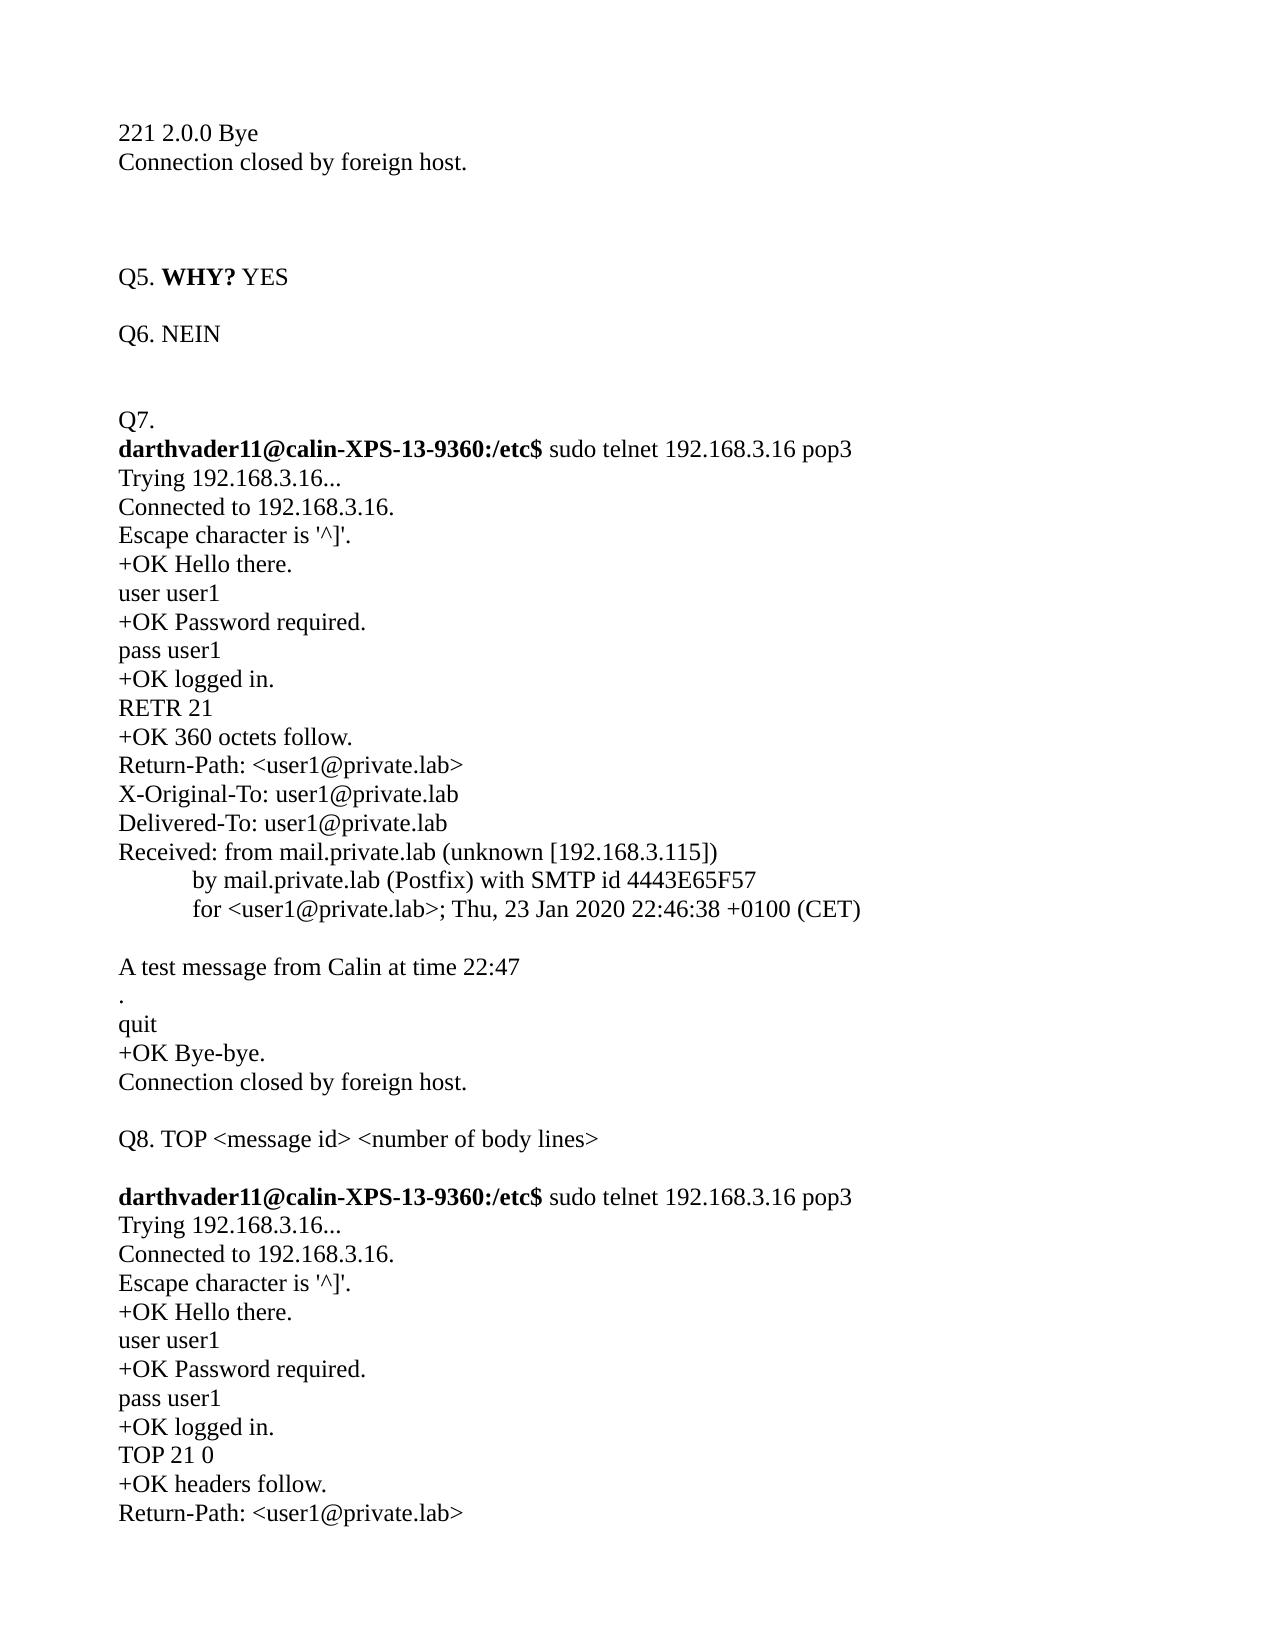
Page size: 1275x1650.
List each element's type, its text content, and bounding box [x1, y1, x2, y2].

text darthvader11@calin-XPS-13-9360:/etc$ sudo telnet 192.168.3.16 pop3 [118, 1182, 1157, 1211]
text darthvader11@calin-XPS-13-9360:/etc$ sudo telnet 192.168.3.16 pop3 [118, 434, 1157, 463]
text Q5. WHY? YES [118, 262, 1157, 291]
text Return-Path: <user1@private.lab> [118, 751, 1157, 779]
text Return-Path: <user1@private.lab> [118, 1498, 1157, 1527]
text for <user1@private.lab>; Thu, 23 Jan 2020 22:46:38 +0100 (CET) [118, 894, 1157, 923]
text X-Original-To: user1@private.lab [118, 779, 1157, 808]
text +OK headers follow. [118, 1469, 1157, 1498]
text Received: from mail.private.lab (unknown [192.168.3.115]) [118, 837, 1157, 866]
text by mail.private.lab (Postfix) with SMTP id 4443E65F57 [118, 866, 1157, 894]
text Connected to 192.168.3.16. [118, 1239, 1157, 1268]
text . [118, 981, 1157, 1009]
text +OK Password required. [118, 607, 1157, 636]
text user user1 [118, 1326, 1157, 1354]
text Connected to 192.168.3.16. [118, 492, 1157, 521]
text A test message from Calin at time 22:47 [118, 952, 1157, 981]
text Connection closed by foreign host. [118, 1067, 1157, 1096]
text Connection closed by foreign host. [118, 147, 1157, 176]
text RETR 21 [118, 693, 1157, 722]
text user user1 [118, 578, 1157, 607]
text +OK Password required. [118, 1354, 1157, 1383]
text Escape character is '^]'. [118, 1268, 1157, 1297]
text pass user1 [118, 636, 1157, 664]
text Delivered-To: user1@private.lab [118, 808, 1157, 837]
text Q8. TOP <message id> <number of body lines> [118, 1124, 1157, 1153]
text TOP 21 0 [118, 1441, 1157, 1469]
text pass user1 [118, 1383, 1157, 1412]
text +OK Bye-bye. [118, 1038, 1157, 1067]
text Escape character is '^]'. [118, 521, 1157, 549]
text +OK logged in. [118, 664, 1157, 693]
text +OK 360 octets follow. [118, 722, 1157, 751]
text +OK logged in. [118, 1412, 1157, 1441]
text quit [118, 1009, 1157, 1038]
text +OK Hello there. [118, 1297, 1157, 1326]
text Q7. [118, 406, 1157, 434]
text Trying 192.168.3.16... [118, 1211, 1157, 1239]
text 221 2.0.0 Bye [118, 118, 1157, 147]
text Trying 192.168.3.16... [118, 463, 1157, 492]
text +OK Hello there. [118, 549, 1157, 578]
text Q6. NEIN [118, 319, 1157, 348]
